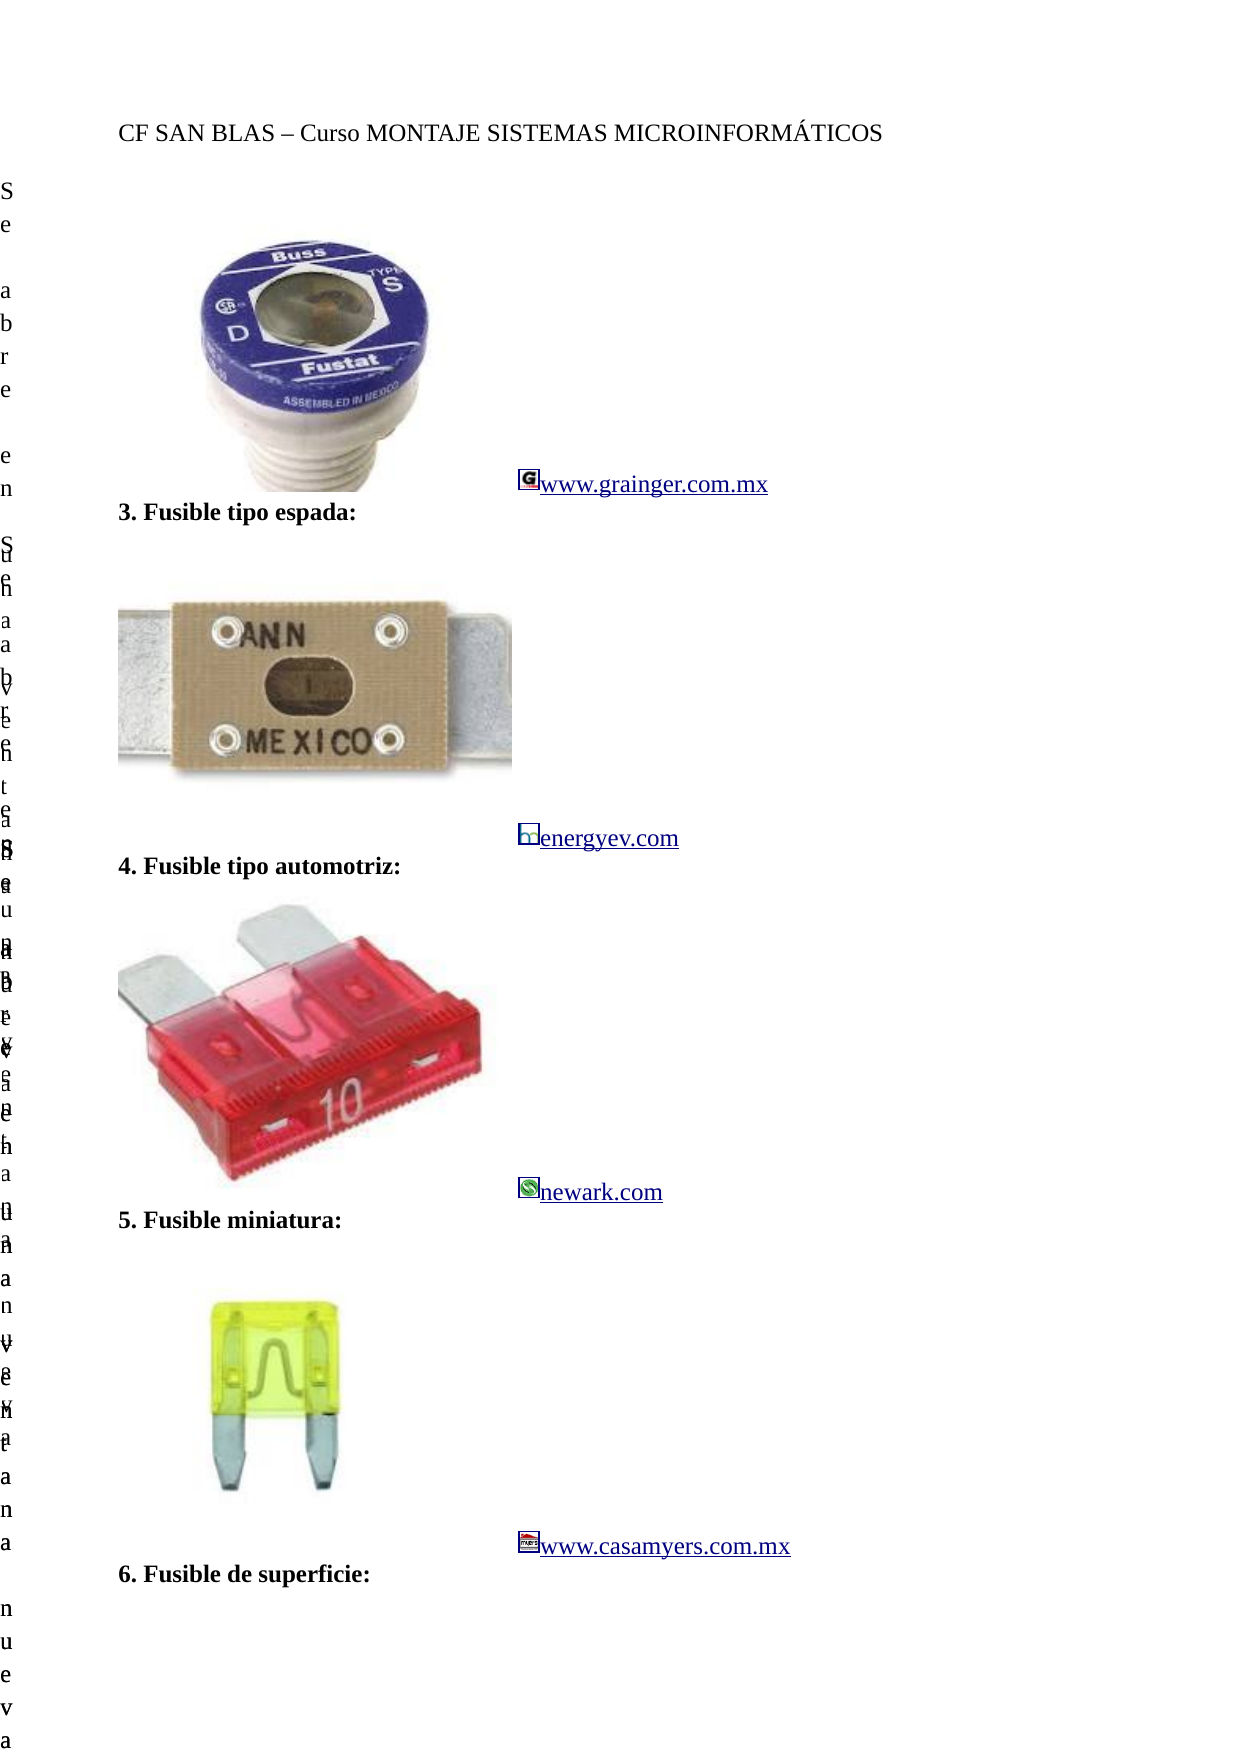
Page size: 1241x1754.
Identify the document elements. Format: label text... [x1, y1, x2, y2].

picture [118, 884, 512, 1201]
text 3. Fusible tipo espada: [118, 497, 1122, 526]
picture [118, 1238, 512, 1555]
text 5. Fusible miniatura: [118, 1206, 1122, 1234]
text 6. Fusible de superficie: [118, 1559, 1122, 1588]
picture [118, 176, 512, 492]
text 4. Fusible tipo automotriz: [118, 851, 1122, 880]
picture [520, 1532, 538, 1551]
text energyev.com [118, 530, 1122, 851]
picture [118, 530, 512, 846]
text newark.com [118, 884, 1122, 1206]
picture [520, 470, 538, 489]
text www.casamyers.com.mx [118, 1238, 1122, 1559]
text www.grainger.com.mx [118, 176, 1122, 497]
picture [520, 1178, 538, 1197]
picture [520, 824, 538, 843]
